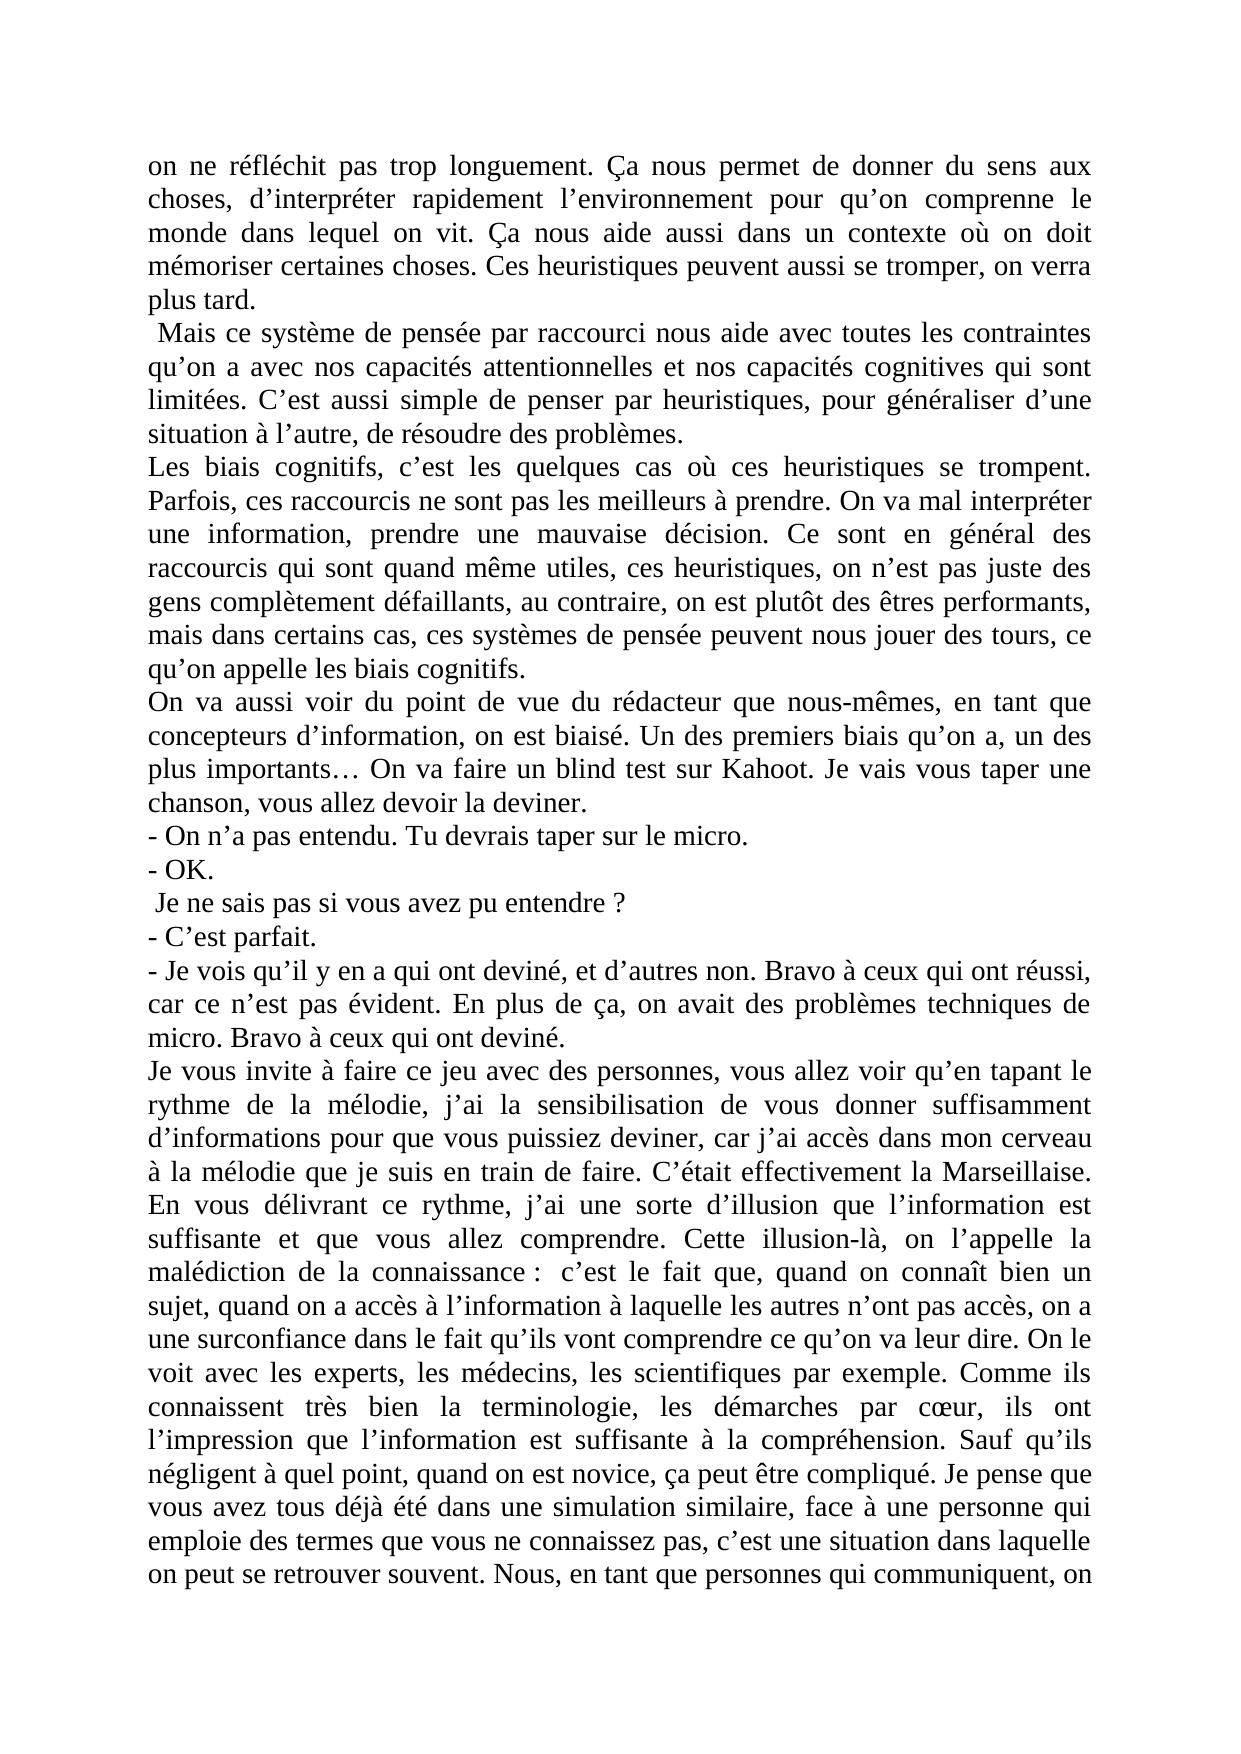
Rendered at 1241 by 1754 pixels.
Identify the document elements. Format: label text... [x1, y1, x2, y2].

text Les biais cognitifs, c’est les quelques cas où ces heuristiques se trompent. Parfois, ces raccourcis ne sont pas les meilleurs à prendre. On va mal interpréter une information, prendre une mauvaise décision. Ce sont en général des raccourcis qui sont quand même utiles, ces heuristiques, on n’est pas juste des gens complètement défaillants, au contraire, on est plutôt des êtres performants, mais dans certains cas, ces systèmes de pensée peuvent nous jouer des tours, ce qu’on appelle les biais cognitifs. [148, 449, 1093, 684]
text Je ne sais pas si vous avez pu entendre ? [148, 886, 1093, 919]
text Mais ce système de pensée par raccourci nous aide avec toutes les contraintes qu’on a avec nos capacités attentionnelles et nos capacités cognitives qui sont limitées. C’est aussi simple de penser par heuristiques, pour généraliser d’une situation à l’autre, de résoudre des problèmes. [148, 315, 1093, 449]
text On va aussi voir du point de vue du rédacteur que nous-mêmes, en tant que concepteurs d’information, on est biaisé. Un des premiers biais qu’on a, un des plus importants… On va faire un blind test sur Kahoot. Je vais vous taper une chanson, vous allez devoir la deviner. [148, 684, 1093, 818]
text Je vous invite à faire ce jeu avec des personnes, vous allez voir qu’en tapant le rythme de la mélodie, j’ai la sensibilisation de vous donner suffisamment d’informations pour que vous puissiez deviner, car j’ai accès dans mon cerveau à la mélodie que je suis en train de faire. C’était effectivement la Marseillaise. En vous délivrant ce rythme, j’ai une sorte d’illusion que l’information est suffisante et que vous allez comprendre. Cette illusion-là, on l’appelle la malédiction de la connaissance : c’est le fait que, quand on connaît bien un sujet, quand on a accès à l’information à laquelle les autres n’ont pas accès, on a une surconfiance dans le fait qu’ils vont comprendre ce qu’on va leur dire. On le voit avec les experts, les médecins, les scientifiques par exemple. Comme ils connaissent très bien la terminologie, les démarches par cœur, ils ont l’impression que l’information est suffisante à la compréhension. Sauf qu’ils négligent à quel point, quand on est novice, ça peut être compliqué. Je pense que vous avez tous déjà été dans une simulation similaire, face à une personne qui emploie des termes que vous ne connaissez pas, c’est une situation dans laquelle on peut se retrouver souvent. Nous, en tant que personnes qui communiquent, on [148, 1053, 1093, 1590]
text - On n’a pas entendu. Tu devrais taper sur le micro. [148, 818, 1093, 852]
text on ne réfléchit pas trop longuement. Ça nous permet de donner du sens aux choses, d’interpréter rapidement l’environnement pour qu’on comprenne le monde dans lequel on vit. Ça nous aide aussi dans un contexte où on doit mémoriser certaines choses. Ces heuristiques peuvent aussi se tromper, on verra plus tard. [148, 148, 1093, 315]
text - Je vois qu’il y en a qui ont deviné, et d’autres non. Bravo à ceux qui ont réussi, car ce n’est pas évident. En plus de ça, on avait des problèmes techniques de micro. Bravo à ceux qui ont deviné. [148, 953, 1093, 1053]
text - C’est parfait. [148, 919, 1093, 953]
text - OK. [148, 852, 1093, 886]
